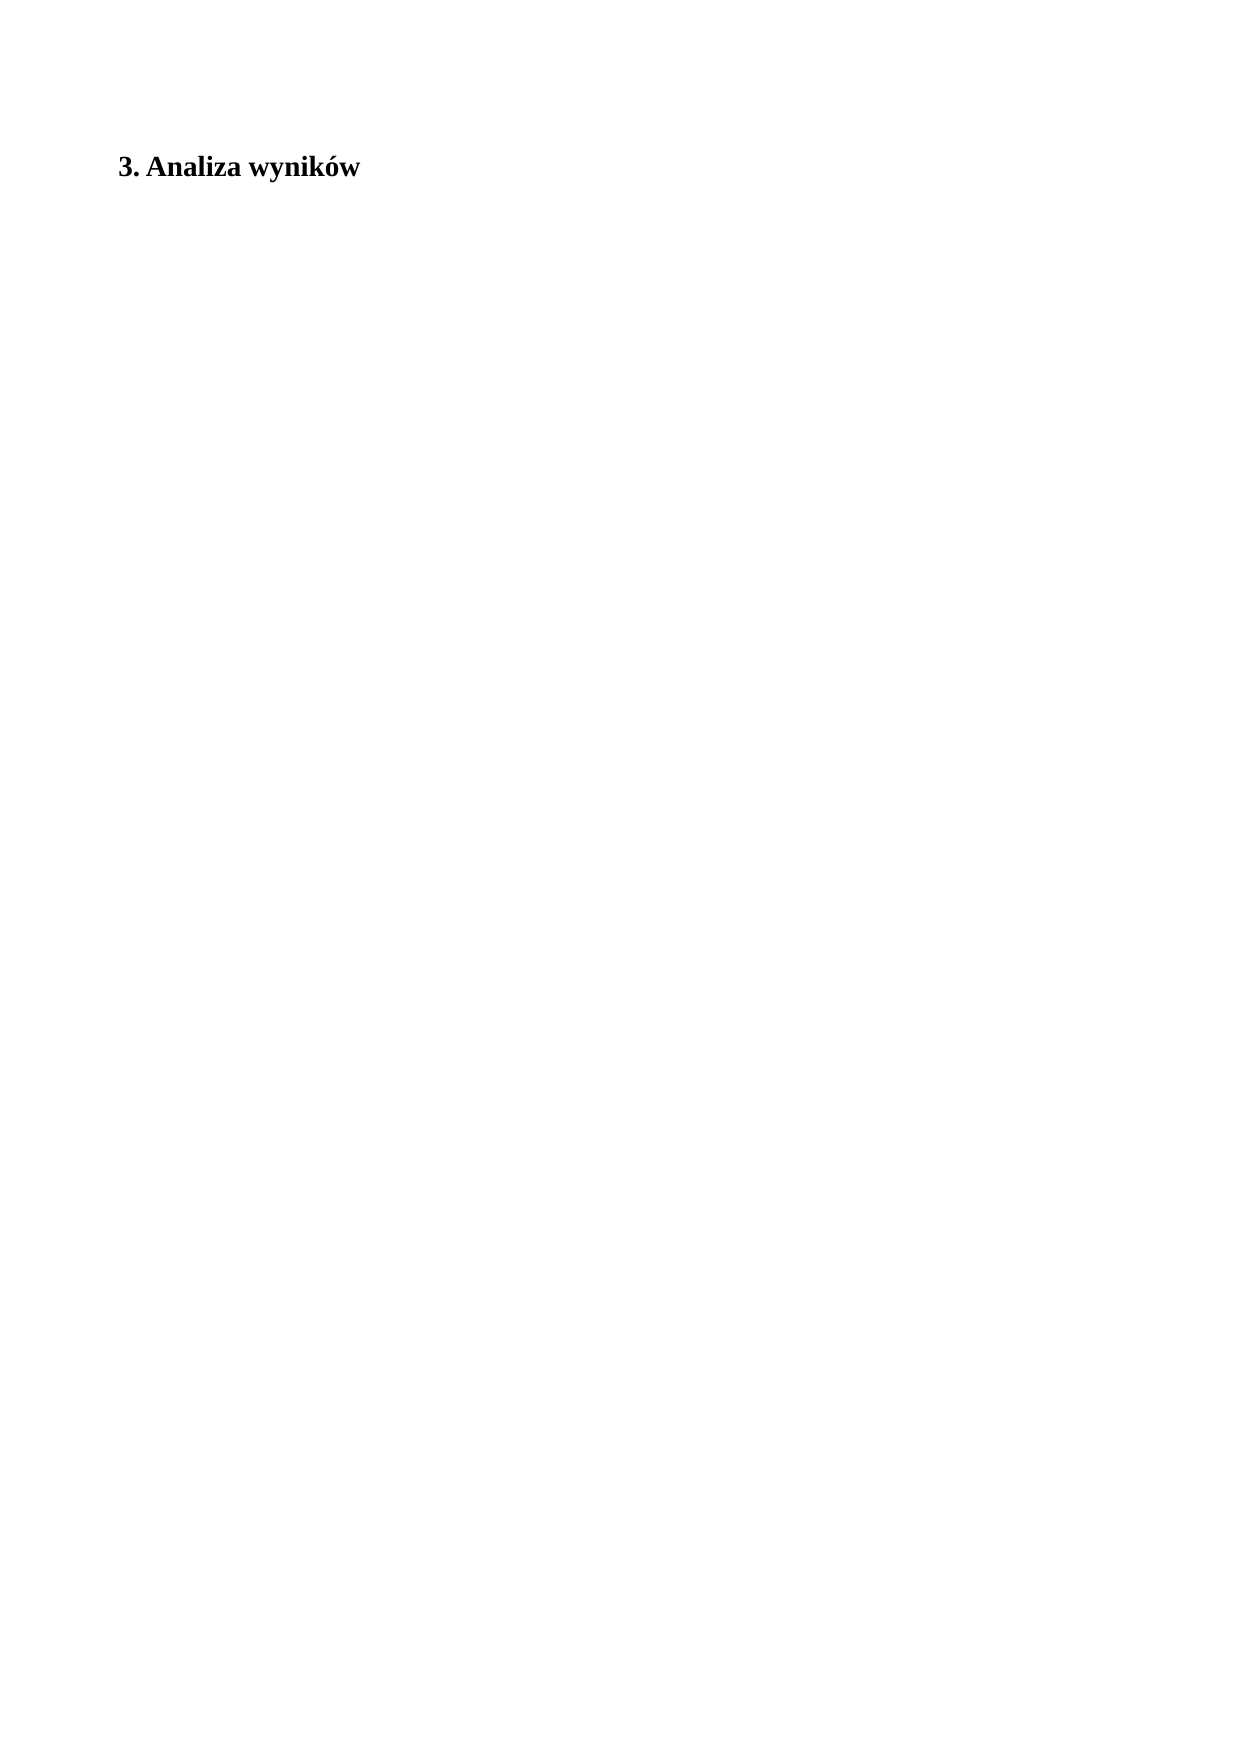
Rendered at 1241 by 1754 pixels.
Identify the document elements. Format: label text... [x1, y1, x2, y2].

text 3. Analiza wyników [118, 149, 1122, 183]
